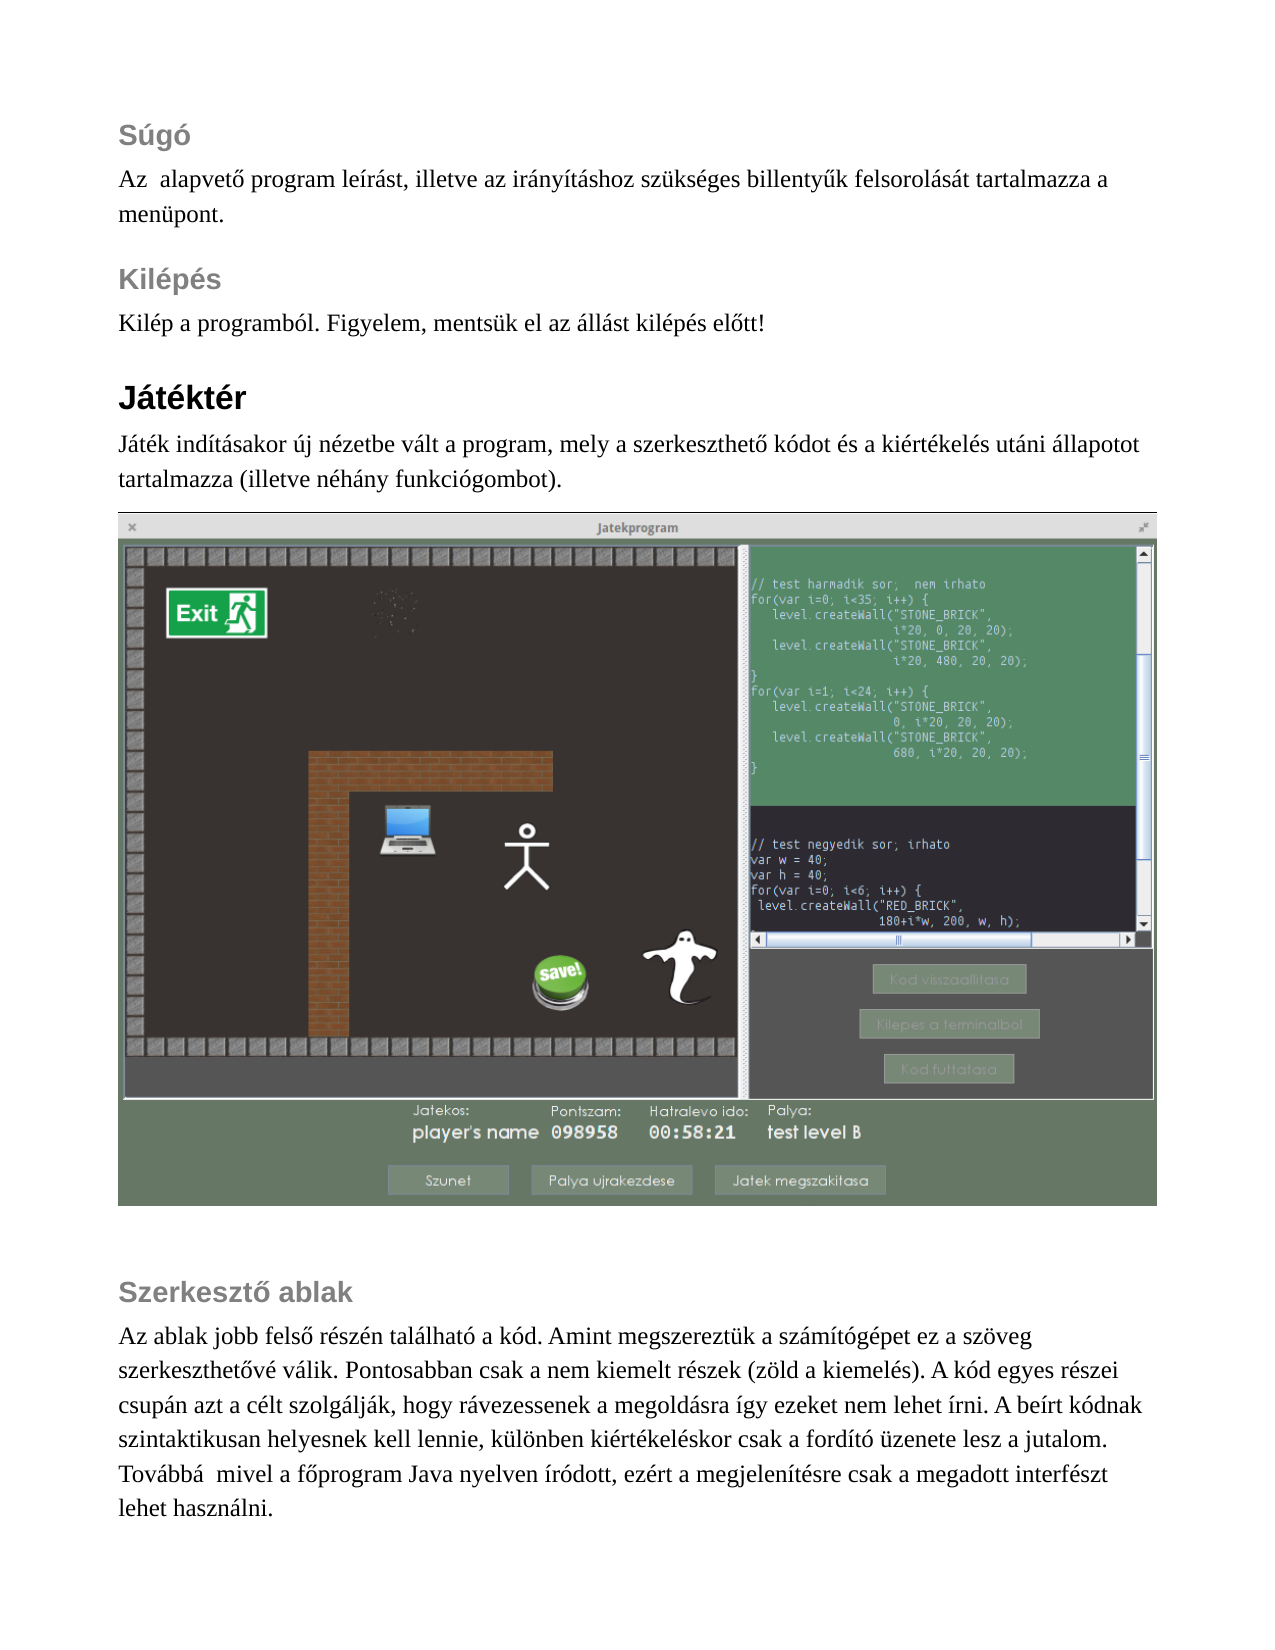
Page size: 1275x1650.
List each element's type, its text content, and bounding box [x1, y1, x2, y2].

text Kilép a programból. Figyelem, mentsük el az állást kilépés előtt! [118, 308, 1157, 337]
subtitle Súgó [118, 118, 1157, 152]
subtitle Kilépés [118, 262, 1157, 296]
subtitle Játéktér [118, 378, 1157, 417]
text Az alapvető program leírást, illetve az irányításhoz szükséges billentyűk felsorolását tartalmazza a menüpont. [118, 164, 1157, 227]
text Játék indításakor új nézetbe vált a program, mely a szerkeszthető kódot és a kiértékelés utáni állapotot tartalmazza (illetve néhány funkciógombot). [118, 429, 1157, 493]
picture [118, 512, 1157, 1206]
subtitle Szerkesztő ablak [118, 1275, 1157, 1308]
text Az ablak jobb felső részén található a kód. Amint megszereztük a számítógépet ez a szöveg szerkeszthetővé válik. Pontosabban csak a nem kiemelt részek (zöld a kiemelés). A kód egyes részei csupán azt a célt szolgálják, hogy rávezessenek a megoldásra így ezeket nem lehet írni. A beírt kódnak szintaktikusan helyesnek kell lennie, különben kiértékeléskor csak a fordító üzenete lesz a jutalom. Továbbá mivel a főprogram Java nyelven íródott, ezért a megjelenítésre csak a megadott interfészt lehet használni. [118, 1321, 1157, 1522]
